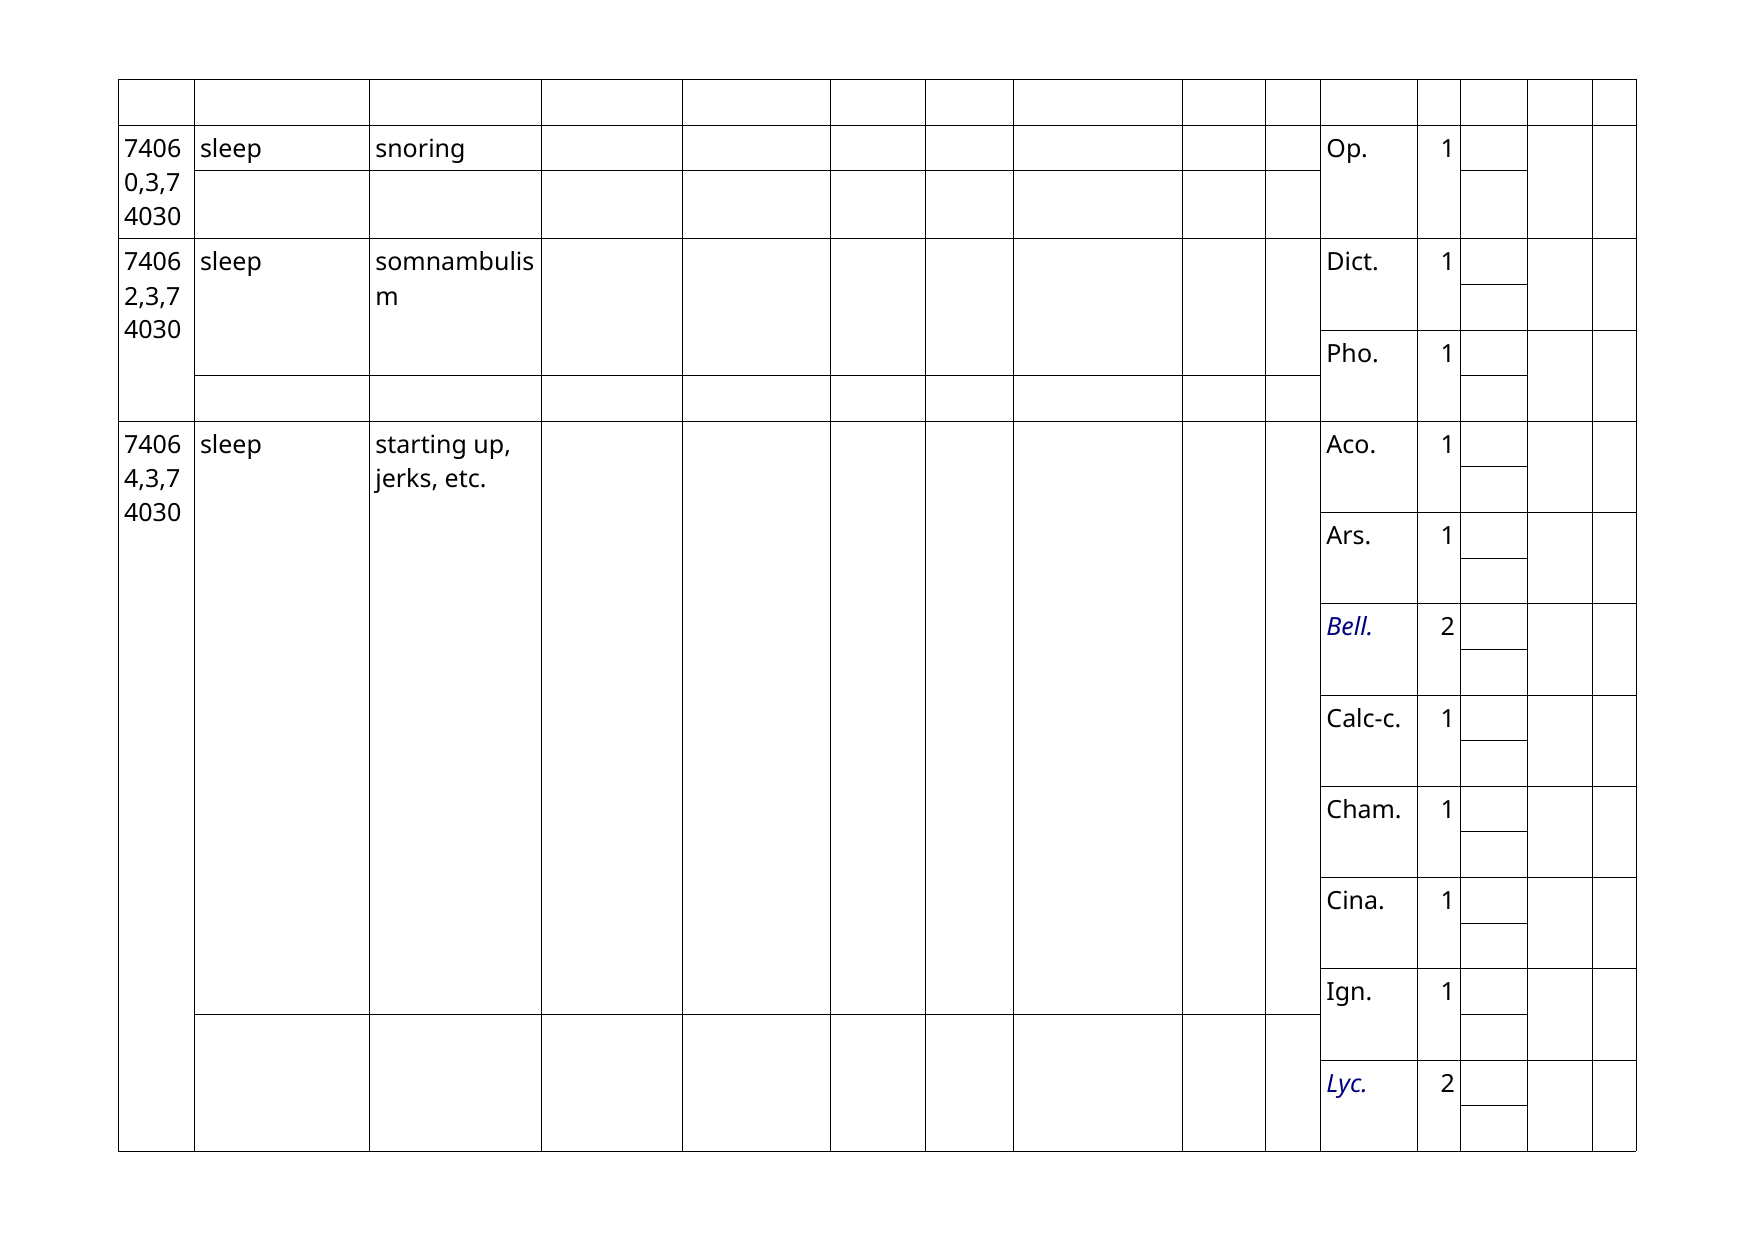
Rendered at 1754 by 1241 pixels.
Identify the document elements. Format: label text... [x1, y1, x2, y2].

table_cell [1528, 239, 1592, 329]
table_cell [1461, 239, 1527, 284]
table_cell 1 [1418, 878, 1460, 968]
table_cell [926, 239, 1013, 375]
table_cell [831, 1015, 925, 1151]
table_cell [1593, 80, 1636, 124]
table_cell [195, 376, 369, 421]
table_cell sleep [195, 126, 369, 170]
table_cell [1461, 878, 1527, 923]
table_cell [926, 80, 1013, 124]
table_cell [1266, 1015, 1320, 1151]
table_cell [1593, 1061, 1636, 1151]
table_cell [1461, 513, 1527, 558]
table_cell Cham. [1321, 787, 1417, 877]
table_cell [1461, 126, 1527, 170]
table_cell [1528, 604, 1592, 694]
table_cell sleep [195, 422, 369, 1014]
table_cell [370, 80, 541, 124]
table_cell [1014, 171, 1182, 238]
table_cell [683, 80, 830, 124]
table_cell [926, 171, 1013, 238]
table_cell [1593, 787, 1636, 877]
table_cell [683, 376, 830, 421]
table_cell [1461, 741, 1527, 786]
table_cell [370, 171, 541, 238]
table_cell [1266, 376, 1320, 421]
table_cell [1461, 969, 1527, 1014]
table_cell [1266, 239, 1320, 375]
table_cell 1 [1418, 239, 1460, 329]
table_cell 74062,3,74030 [119, 239, 194, 421]
table_cell [1528, 80, 1592, 124]
table_cell [1014, 239, 1182, 375]
table_cell [1183, 1015, 1265, 1151]
table_cell [831, 80, 925, 124]
table_cell Dict. [1321, 239, 1417, 329]
table_cell [1593, 696, 1636, 786]
table_cell Pho. [1321, 331, 1417, 421]
table_cell [1528, 787, 1592, 877]
table_cell starting up, jerks, etc. [370, 422, 541, 1014]
table_cell [831, 376, 925, 421]
table_cell [1014, 80, 1182, 124]
table_cell [1461, 1015, 1527, 1059]
table_cell [1593, 513, 1636, 603]
table_cell [1461, 924, 1527, 968]
table_cell 2 [1418, 604, 1460, 694]
table_cell [1461, 696, 1527, 740]
table_cell [1183, 376, 1265, 421]
table_cell 1 [1418, 696, 1460, 786]
table_cell [1461, 604, 1527, 649]
table_cell [1528, 513, 1592, 603]
table_cell [370, 376, 541, 421]
table_cell [1593, 331, 1636, 421]
table_cell [831, 126, 925, 170]
table_cell [1528, 969, 1592, 1059]
table_cell [542, 239, 682, 375]
table_cell [1461, 422, 1527, 466]
table_cell [1183, 171, 1265, 238]
table_cell Ars. [1321, 513, 1417, 603]
table_cell [1461, 832, 1527, 877]
table_cell [1183, 422, 1265, 1014]
table_cell [1461, 80, 1527, 124]
table_cell [542, 1015, 682, 1151]
table_cell [1014, 1015, 1182, 1151]
table_cell [1183, 126, 1265, 170]
table_cell [1461, 1061, 1527, 1105]
table_cell [1014, 422, 1182, 1014]
table_cell [683, 239, 830, 375]
table_cell [1014, 126, 1182, 170]
table_cell [926, 1015, 1013, 1151]
table_cell [926, 422, 1013, 1014]
table_cell [1461, 285, 1527, 329]
table_cell [1266, 422, 1320, 1014]
table_cell Cina. [1321, 878, 1417, 968]
table_cell [683, 171, 830, 238]
table_cell [542, 171, 682, 238]
table_cell [1418, 80, 1460, 124]
table_cell [831, 171, 925, 238]
table_cell 1 [1418, 331, 1460, 421]
table_cell snoring [370, 126, 541, 170]
table_cell [1014, 376, 1182, 421]
table_cell [1461, 650, 1527, 694]
table_cell [926, 126, 1013, 170]
table_cell [1528, 878, 1592, 968]
table_cell [926, 376, 1013, 421]
table_cell [119, 80, 194, 124]
table_cell [542, 126, 682, 170]
table_cell Calc-c. [1321, 696, 1417, 786]
table_cell somnambulism [370, 239, 541, 375]
table_cell Op. [1321, 126, 1417, 238]
table_cell [683, 126, 830, 170]
table_cell [1528, 696, 1592, 786]
table_cell [1593, 239, 1636, 329]
table_cell Lyc. [1321, 1061, 1417, 1151]
table_cell [683, 1015, 830, 1151]
table_cell [542, 80, 682, 124]
table_cell 1 [1418, 126, 1460, 238]
table_cell 74064,3,74030 [119, 422, 194, 1151]
table_cell [1461, 559, 1527, 603]
table_cell [683, 422, 830, 1014]
table_cell [1461, 467, 1527, 512]
table_cell [1461, 376, 1527, 421]
table_cell [370, 1015, 541, 1151]
table_cell [1321, 80, 1417, 124]
table_cell 2 [1418, 1061, 1460, 1151]
table_cell [1593, 126, 1636, 238]
table_cell [1461, 1106, 1527, 1151]
table_cell [1266, 171, 1320, 238]
table_cell [1461, 171, 1527, 238]
table_cell 1 [1418, 513, 1460, 603]
table_cell [1593, 969, 1636, 1059]
table_cell [1593, 422, 1636, 512]
table_cell [542, 376, 682, 421]
table_cell 1 [1418, 969, 1460, 1059]
table_cell [542, 422, 682, 1014]
table_cell Bell. [1321, 604, 1417, 694]
table_cell [195, 171, 369, 238]
table_cell [1266, 80, 1320, 124]
table_cell [1593, 878, 1636, 968]
table_cell [1528, 126, 1592, 238]
table_cell [1461, 331, 1527, 375]
table_cell [1183, 80, 1265, 124]
table_cell [195, 1015, 369, 1151]
table_cell Ign. [1321, 969, 1417, 1059]
table_cell [195, 80, 369, 124]
table_cell [1183, 239, 1265, 375]
table_cell [1266, 126, 1320, 170]
table_cell [831, 422, 925, 1014]
table_cell [1461, 787, 1527, 831]
table_cell Aco. [1321, 422, 1417, 512]
table_cell 1 [1418, 787, 1460, 877]
table_cell [831, 239, 925, 375]
table_cell [1528, 422, 1592, 512]
table_cell sleep [195, 239, 369, 375]
table_cell 1 [1418, 422, 1460, 512]
table_cell [1528, 1061, 1592, 1151]
table_cell [1593, 604, 1636, 694]
table_cell 74060,3,74030 [119, 126, 194, 238]
table_cell [1528, 331, 1592, 421]
